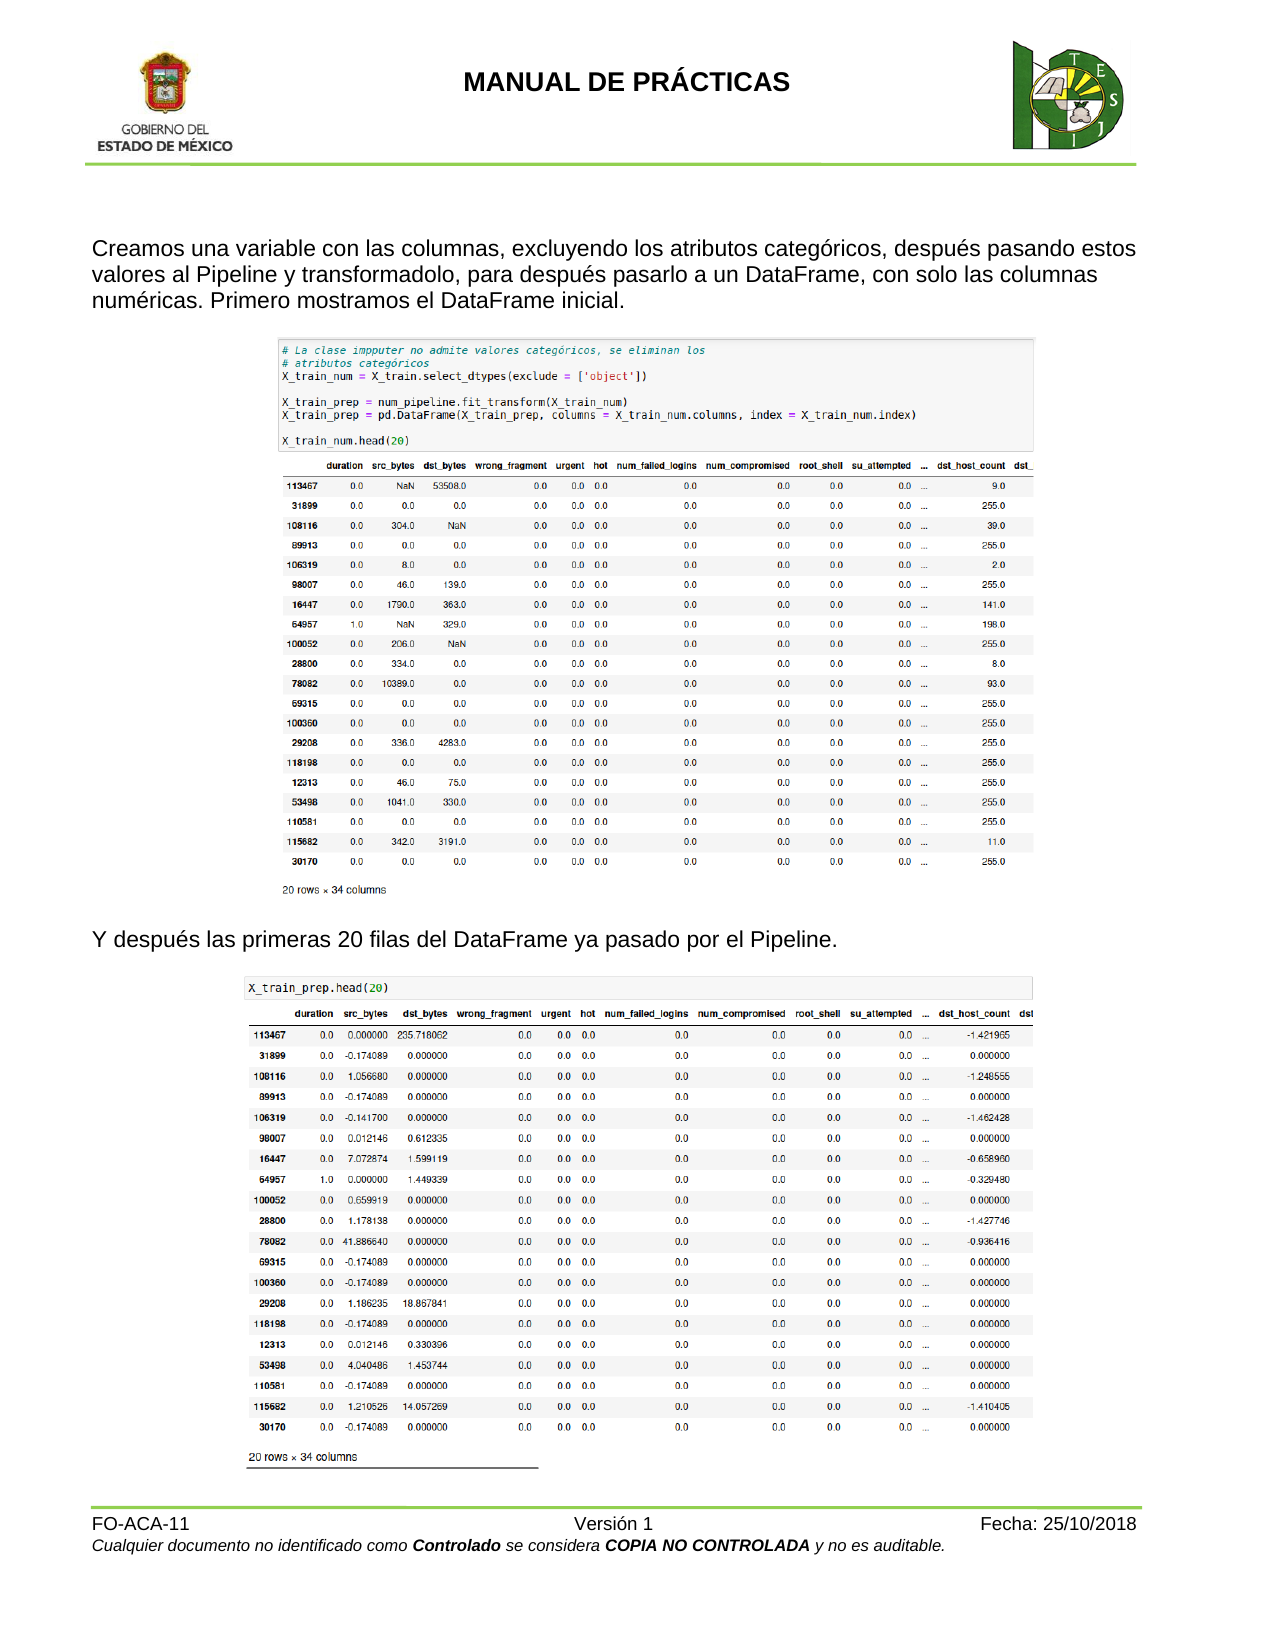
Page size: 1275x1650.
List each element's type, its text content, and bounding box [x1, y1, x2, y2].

picture [89, 41, 235, 160]
text Y después las primeras 20 filas del DataFrame ya pasado por el Pipeline. [92, 926, 1177, 1495]
picture [241, 973, 1039, 1469]
picture [277, 337, 1037, 900]
picture [1012, 40, 1130, 156]
text Creamos una variable con las columnas, excluyendo los atributos categóricos, después pasando estos valores al Pipeline y transformadolo, para después pasarlo a un DataFrame, con solo las columnas numéricas. Primero mostramos el DataFrame inicial. [92, 235, 1177, 926]
